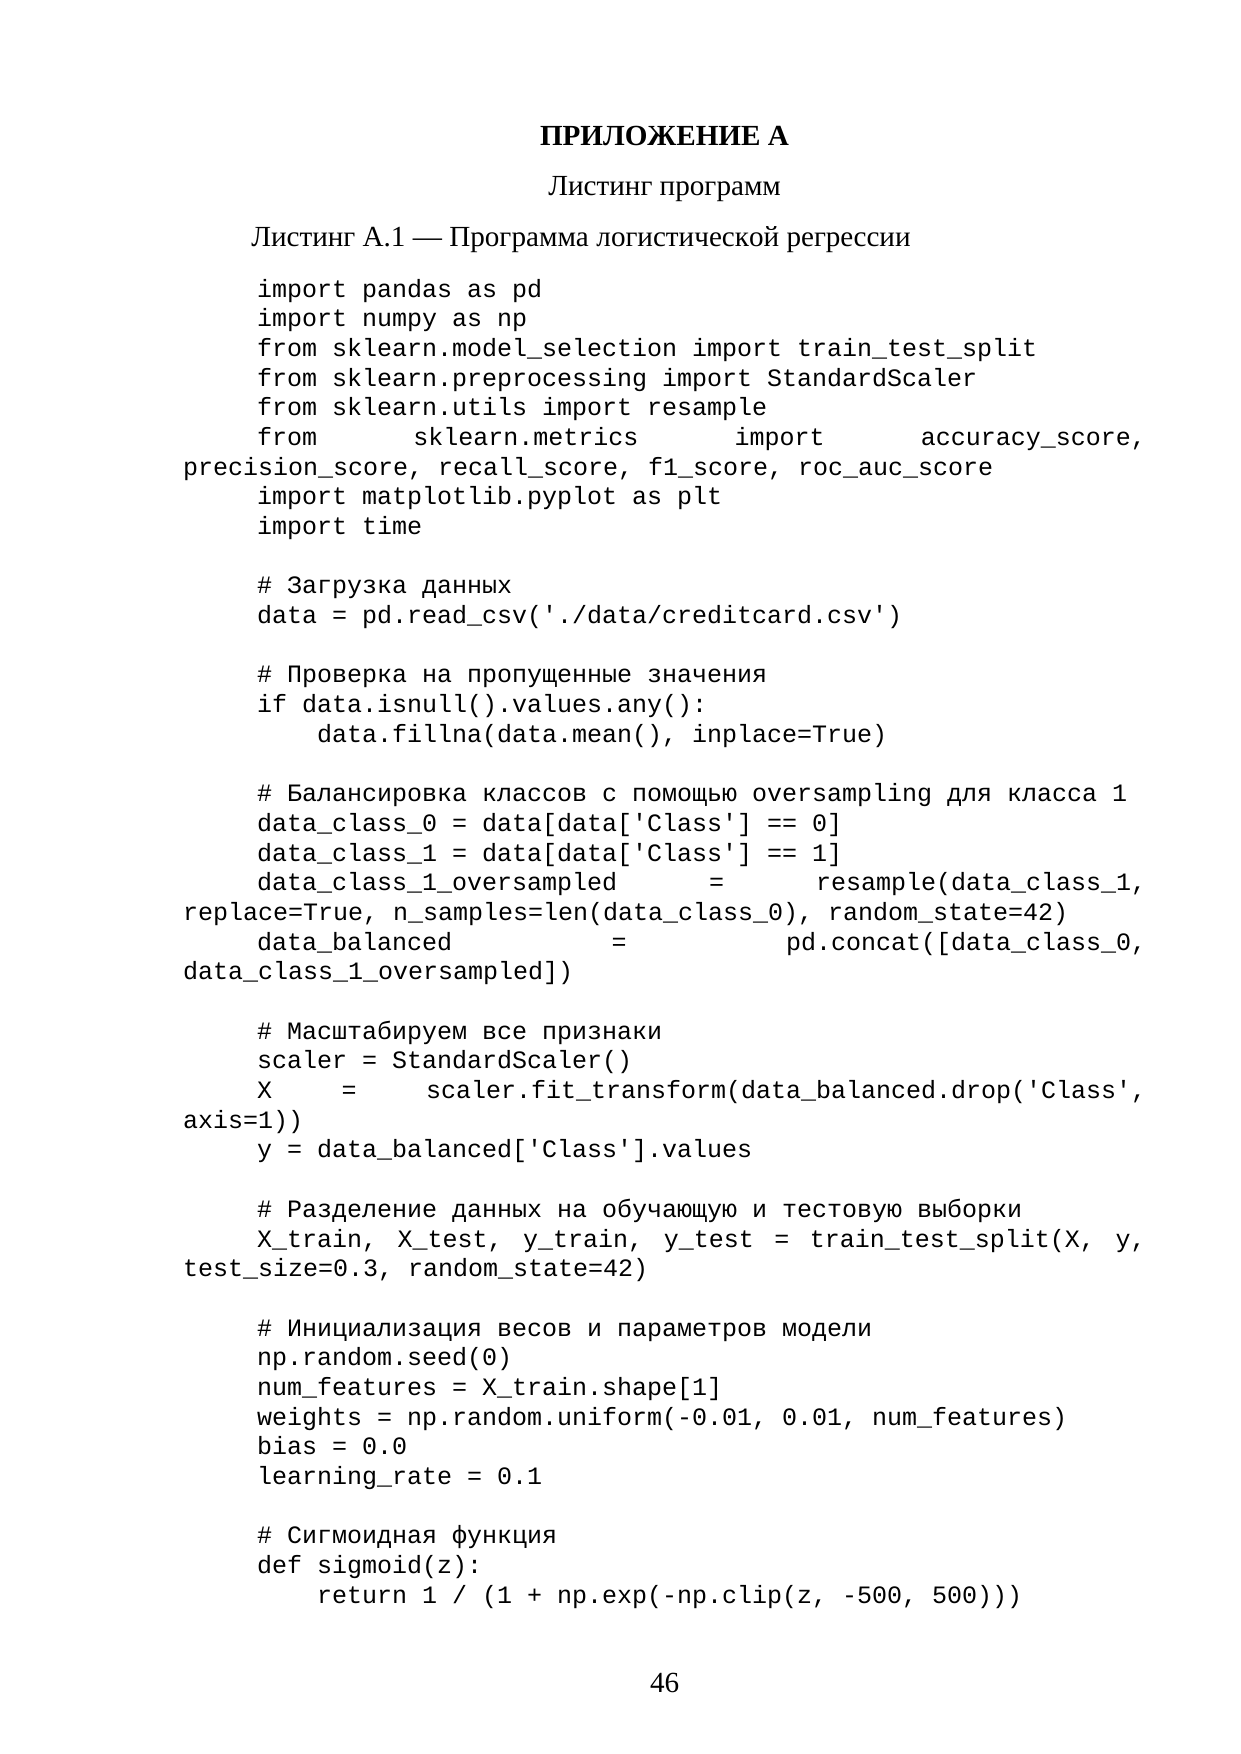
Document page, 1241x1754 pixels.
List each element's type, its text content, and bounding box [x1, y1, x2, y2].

table_header import pandas as pd import numpy as np from sklearn.model_selection import train_test_split from sklearn.preprocessing import StandardScaler from sklearn.utils import resample from sklearn.metrics import accuracy_score, precision_score, recall_score, f1_score, roc_auc_score import matplotlib.pyplot as plt import time # Загрузка данных data = pd.read_csv('./data/creditcard.csv') # Проверка на пропущенные значения if data.isnull().values.any(): data.fillna(data.mean(), inplace=True) # Балансировка классов с помощью oversampling для класса 1 data_class_0 = data[data['Class'] == 0] data_class_1 = data[data['Class'] == 1] data_class_1_oversampled = resample(data_class_1, replace=True, n_samples=len(data_class_0), random_state=42) data_balanced = pd.concat([data_class_0, data_class_1_oversampled]) # Масштабируем все признаки scaler = StandardScaler() X = scaler.fit_transform(data_balanced.drop('Class', axis=1)) y = data_balanced['Class'].values # Разделение данных на обучающую и тестовую выборки X_train, X_test, y_train, y_test = train_test_split(X, y, test_size=0.3, random_state=42) # Инициализация весов и параметров модели np.random.seed(0) num_features = X_train.shape[1] weights = np.random.uniform(-0.01, 0.01, num_features) bias = 0.0 learning_rate = 0.1 # Сигмоидная функция def sigmoid(z): return 1 / (1 + np.exp(-np.clip(z, -500, 500))) [177, 269, 1152, 1616]
text Листинг А.1 — Программа логистической регрессии [177, 219, 1152, 252]
text Листинг программ [177, 168, 1152, 202]
subtitle ПРИЛОЖЕНИЕ А [177, 118, 1152, 152]
